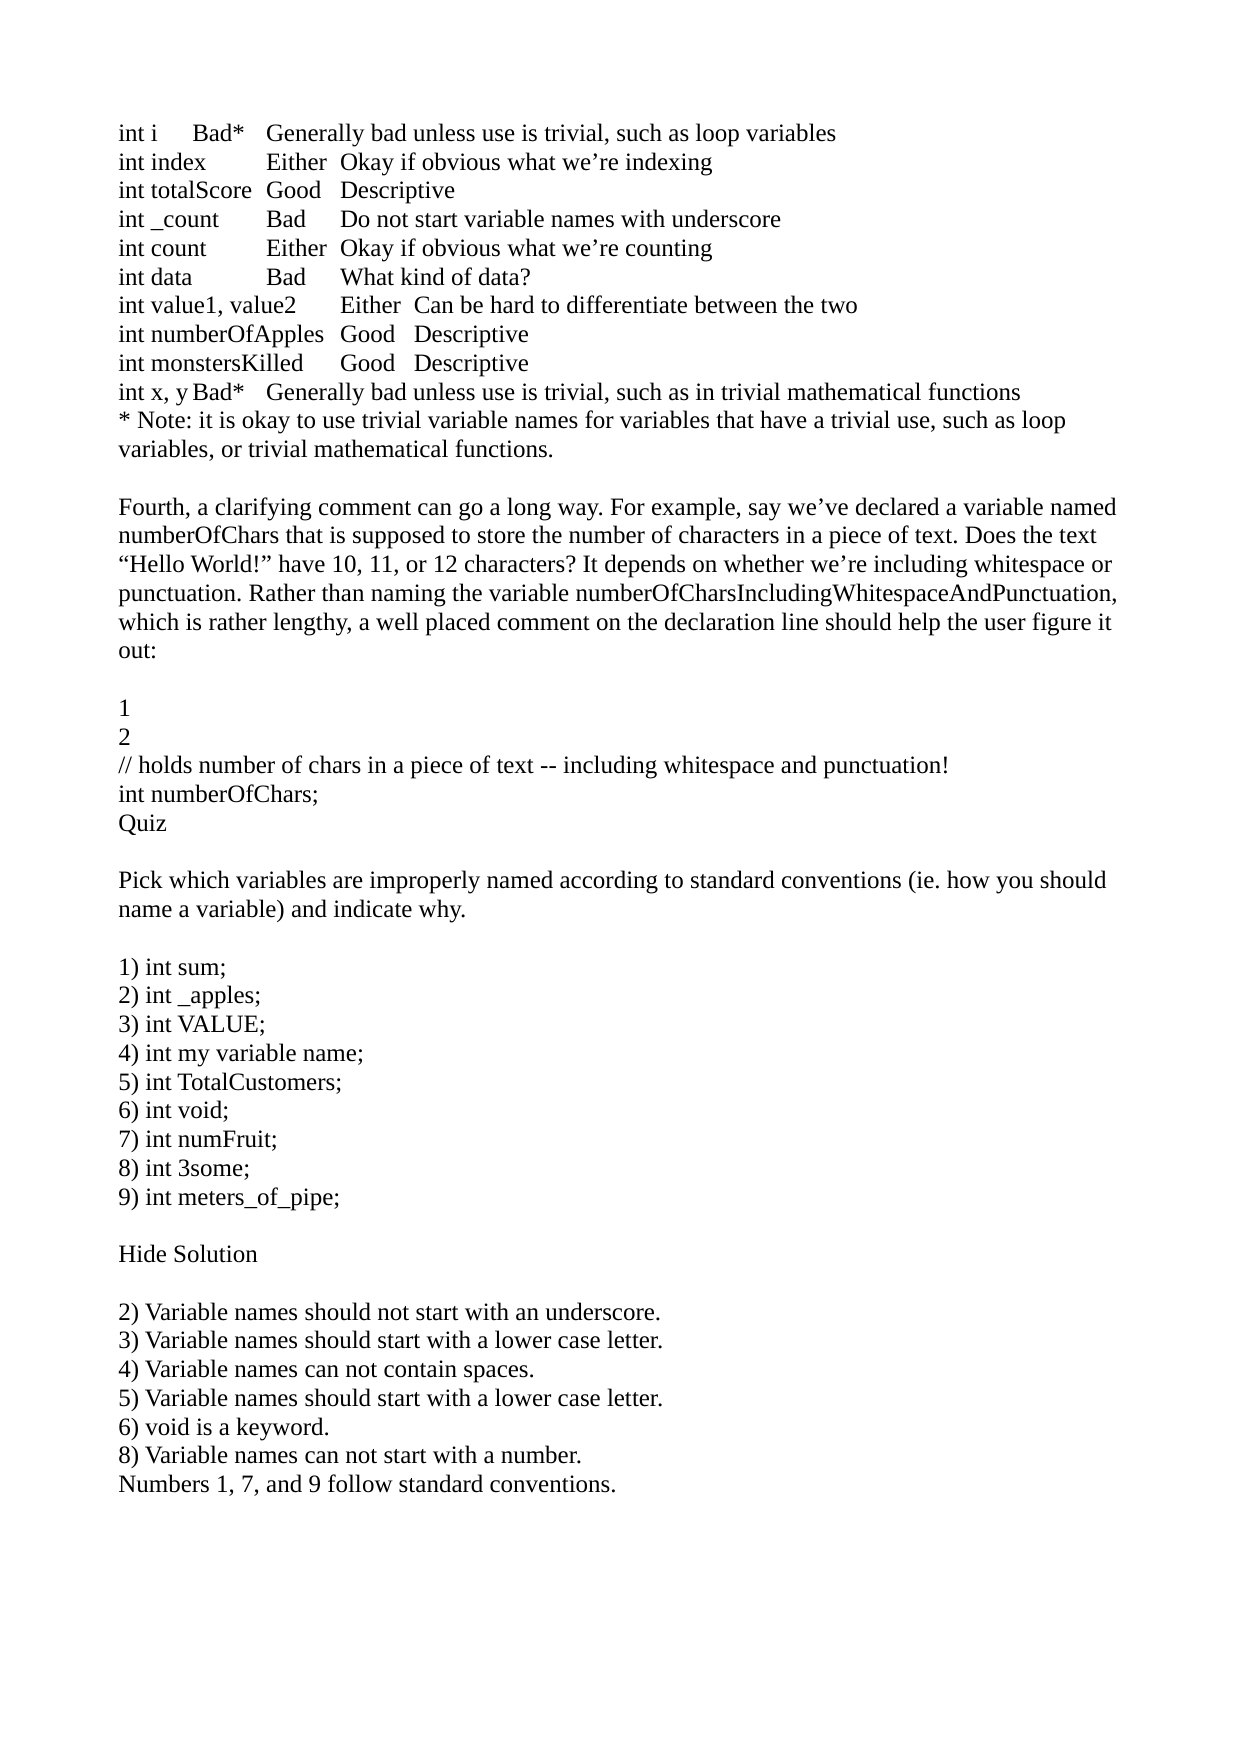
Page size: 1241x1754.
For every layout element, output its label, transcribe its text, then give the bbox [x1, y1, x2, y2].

text 9) int meters_of_pipe; [118, 1182, 1122, 1211]
text 1 [118, 693, 1122, 722]
text int value1, value2 Either Can be hard to differentiate between the two [118, 291, 1122, 319]
text int i Bad* Generally bad unless use is trivial, such as loop variables [118, 118, 1122, 147]
text 4) Variable names can not contain spaces. [118, 1354, 1122, 1383]
text int numberOfChars; [118, 779, 1122, 808]
text Pick which variables are improperly named according to standard conventions (ie. how you should name a variable) and indicate why. [118, 866, 1122, 923]
text 7) int numFruit; [118, 1124, 1122, 1153]
text 1) int sum; [118, 952, 1122, 981]
text 5) int TotalCustomers; [118, 1067, 1122, 1096]
text 8) int 3some; [118, 1153, 1122, 1182]
text * Note: it is okay to use trivial variable names for variables that have a trivial use, such as loop variables, or trivial mathematical functions. [118, 406, 1122, 463]
text 5) Variable names should start with a lower case letter. [118, 1383, 1122, 1412]
text int index Either Okay if obvious what we’re indexing [118, 147, 1122, 176]
text 3) Variable names should start with a lower case letter. [118, 1326, 1122, 1354]
text Quiz [118, 808, 1122, 837]
text 2) int _apples; [118, 981, 1122, 1009]
text 2) Variable names should not start with an underscore. [118, 1297, 1122, 1326]
text int monstersKilled Good Descriptive [118, 348, 1122, 377]
text 8) Variable names can not start with a number. [118, 1441, 1122, 1469]
text int numberOfApples Good Descriptive [118, 319, 1122, 348]
text Fourth, a clarifying comment can go a long way. For example, say we’ve declared a variable named numberOfChars that is supposed to store the number of characters in a piece of text. Does the text “Hello World!” have 10, 11, or 12 characters? It depends on whether we’re including whitespace or punctuation. Rather than naming the variable numberOfCharsIncludingWhitespaceAndPunctuation, which is rather lengthy, a well placed comment on the declaration line should help the user figure it out: [118, 492, 1122, 664]
text Numbers 1, 7, and 9 follow standard conventions. [118, 1469, 1122, 1498]
text 3) int VALUE; [118, 1009, 1122, 1038]
text // holds number of chars in a piece of text -- including whitespace and punctuation! [118, 751, 1122, 779]
text 6) void is a keyword. [118, 1412, 1122, 1441]
text Hide Solution [118, 1239, 1122, 1268]
text 6) int void; [118, 1096, 1122, 1124]
text int data Bad What kind of data? [118, 262, 1122, 291]
text 4) int my variable name; [118, 1038, 1122, 1067]
text int x, y Bad* Generally bad unless use is trivial, such as in trivial mathematical functions [118, 377, 1122, 406]
text int _count Bad Do not start variable names with underscore [118, 204, 1122, 233]
text 2 [118, 722, 1122, 751]
text int totalScore Good Descriptive [118, 176, 1122, 204]
text int count Either Okay if obvious what we’re counting [118, 233, 1122, 262]
